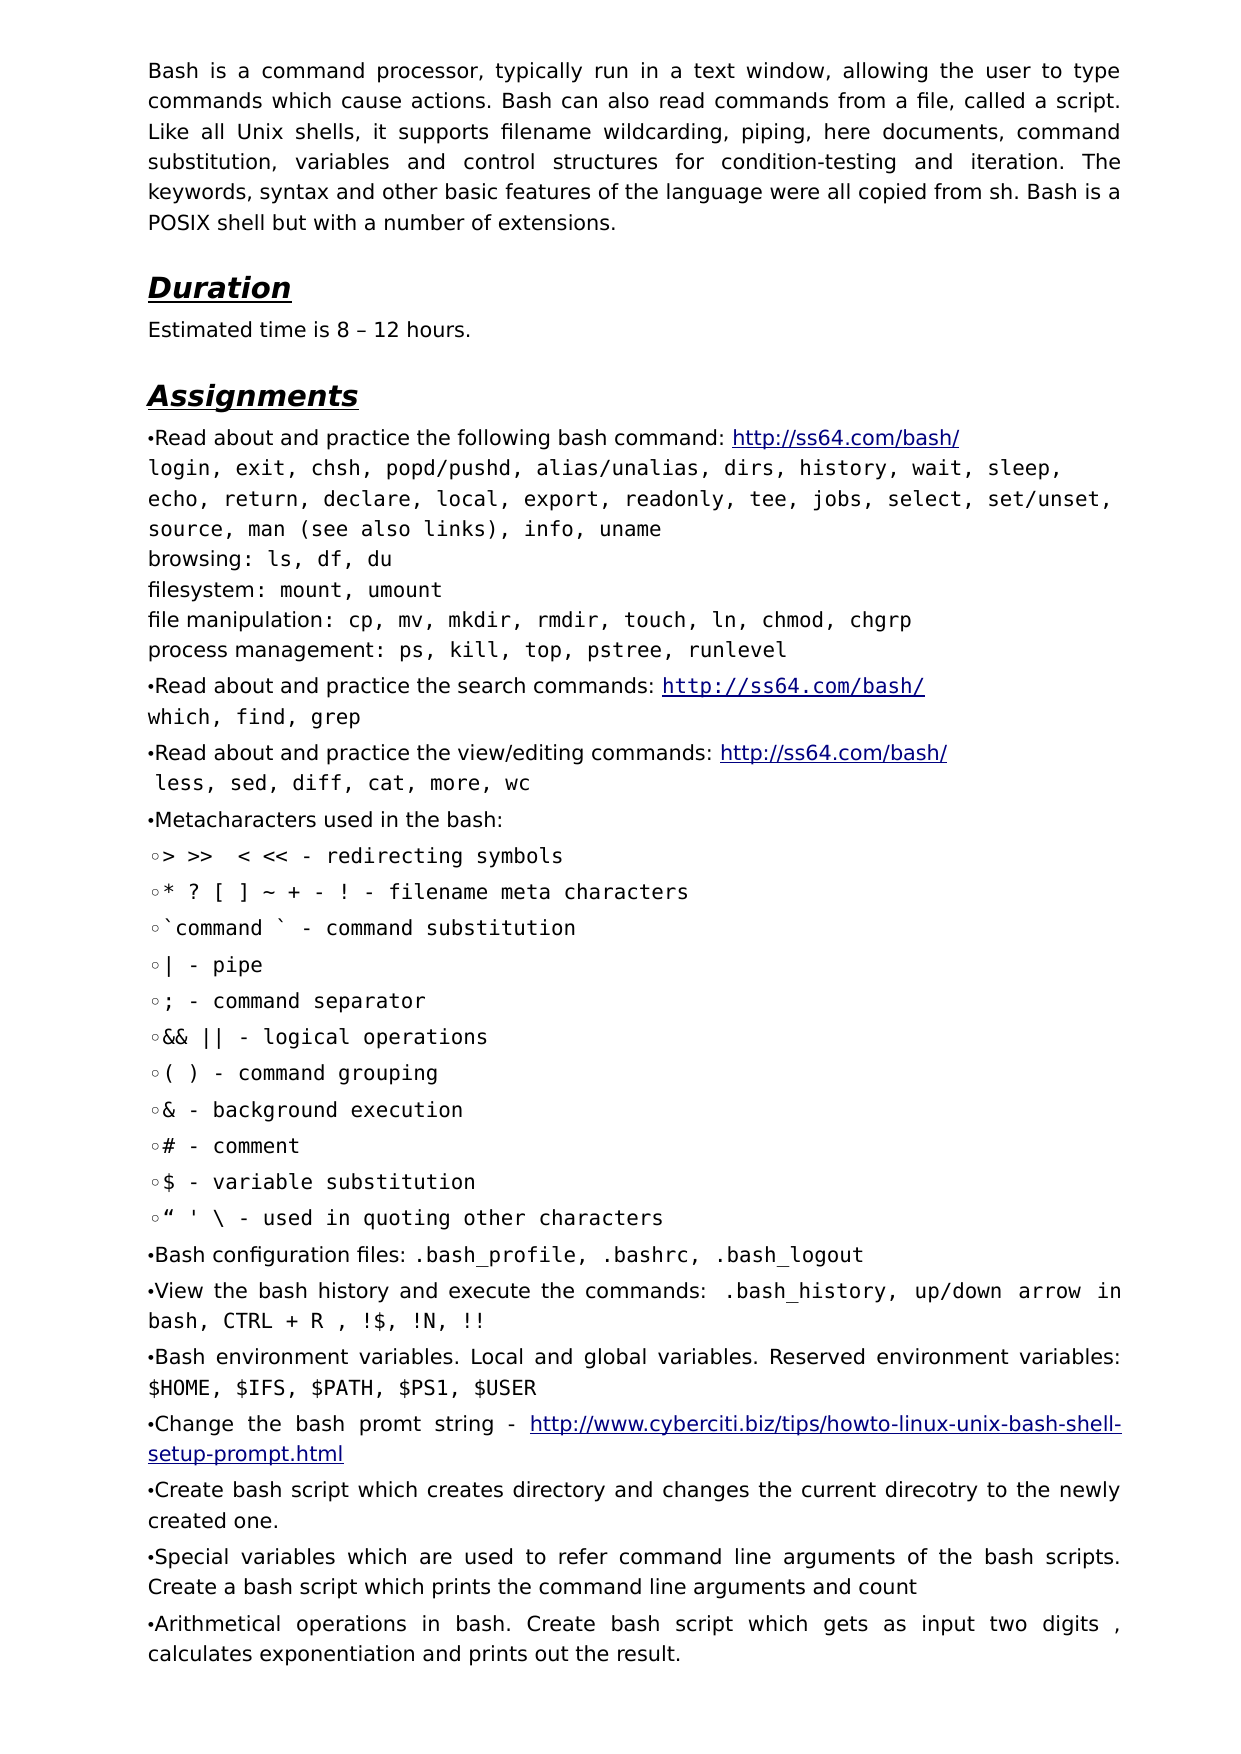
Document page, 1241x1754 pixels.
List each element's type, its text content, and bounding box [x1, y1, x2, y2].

list ; - command separator [148, 989, 1122, 1013]
list “ ' \ - used in quoting other characters [148, 1206, 1122, 1231]
text Bash is a command processor, typically run in a text window, allowing the user to type commands which cause actions. Bash can also read commands from a file, called a script. Like all Unix shells, it supports filename wildcarding, piping, here documents, command substitution, variables and control structures for condition-testing and iteration. The keywords, syntax and other basic features of the language were all copied from sh. Bash is a POSIX shell but with a number of extensions. [148, 59, 1122, 235]
list Read about and practice the search commands: http://ss64.com/bash/ which, find, grep [148, 674, 1122, 729]
list & - background execution [148, 1098, 1122, 1122]
list Bash environment variables. Local and global variables. Reserved environment variables: $HOME, $IFS, $PATH, $PS1, $USER [148, 1345, 1122, 1400]
list # - comment [148, 1134, 1122, 1158]
list Create bash script which creates directory and changes the current direcotry to the newly created one. [148, 1478, 1122, 1533]
list Special variables which are used to refer command line arguments of the bash scripts. Create a bash script which prints the command line arguments and count [148, 1545, 1122, 1600]
list Arithmetical operations in bash. Create bash script which gets as input two digits , calculates exponentiation and prints out the result. [148, 1612, 1122, 1666]
list * ? [ ] ~ + - ! - filename meta characters [148, 880, 1122, 904]
text Estimated time is 8 – 12 hours. [148, 318, 1122, 343]
list View the bash history and execute the commands: .bash_history, up/down arrow in bash, CTRL + R , !$, !N, !! [148, 1279, 1122, 1333]
list | - pipe [148, 953, 1122, 977]
list Change the bash promt string - http://www.cyberciti.biz/tips/howto-linux-unix-bash-shell-setup-prompt.html [148, 1412, 1122, 1467]
list $ - variable substitution [148, 1170, 1122, 1194]
list ( ) - command grouping [148, 1061, 1122, 1086]
list Metacharacters used in the bash: [148, 808, 1122, 832]
subtitle Assignments [148, 379, 1122, 413]
list && || - logical operations [148, 1025, 1122, 1049]
list Read about and practice the view/editing commands: http://ss64.com/bash/ less, sed, diff, cat, more, wc [148, 741, 1122, 796]
list Bash configuration files: .bash_profile, .bashrc, .bash_logout [148, 1243, 1122, 1267]
list `command ` - command substitution [148, 916, 1122, 941]
subtitle Duration [148, 272, 1122, 306]
list > >> < << - redirecting symbols [148, 844, 1122, 868]
list Read about and practice the following bash command: http://ss64.com/bash/ login, exit, chsh, popd/pushd, alias/unalias, dirs, history, wait, sleep, echo, return, declare, local, export, readonly, tee, jobs, select, set/unset, source, man (see also links), info, uname browsing: ls, df, du filesystem: mount, umount file manipulation: cp, mv, mkdir, rmdir, touch, ln, chmod, chgrp process management: ps, kill, top, pstree, runlevel [148, 426, 1122, 662]
